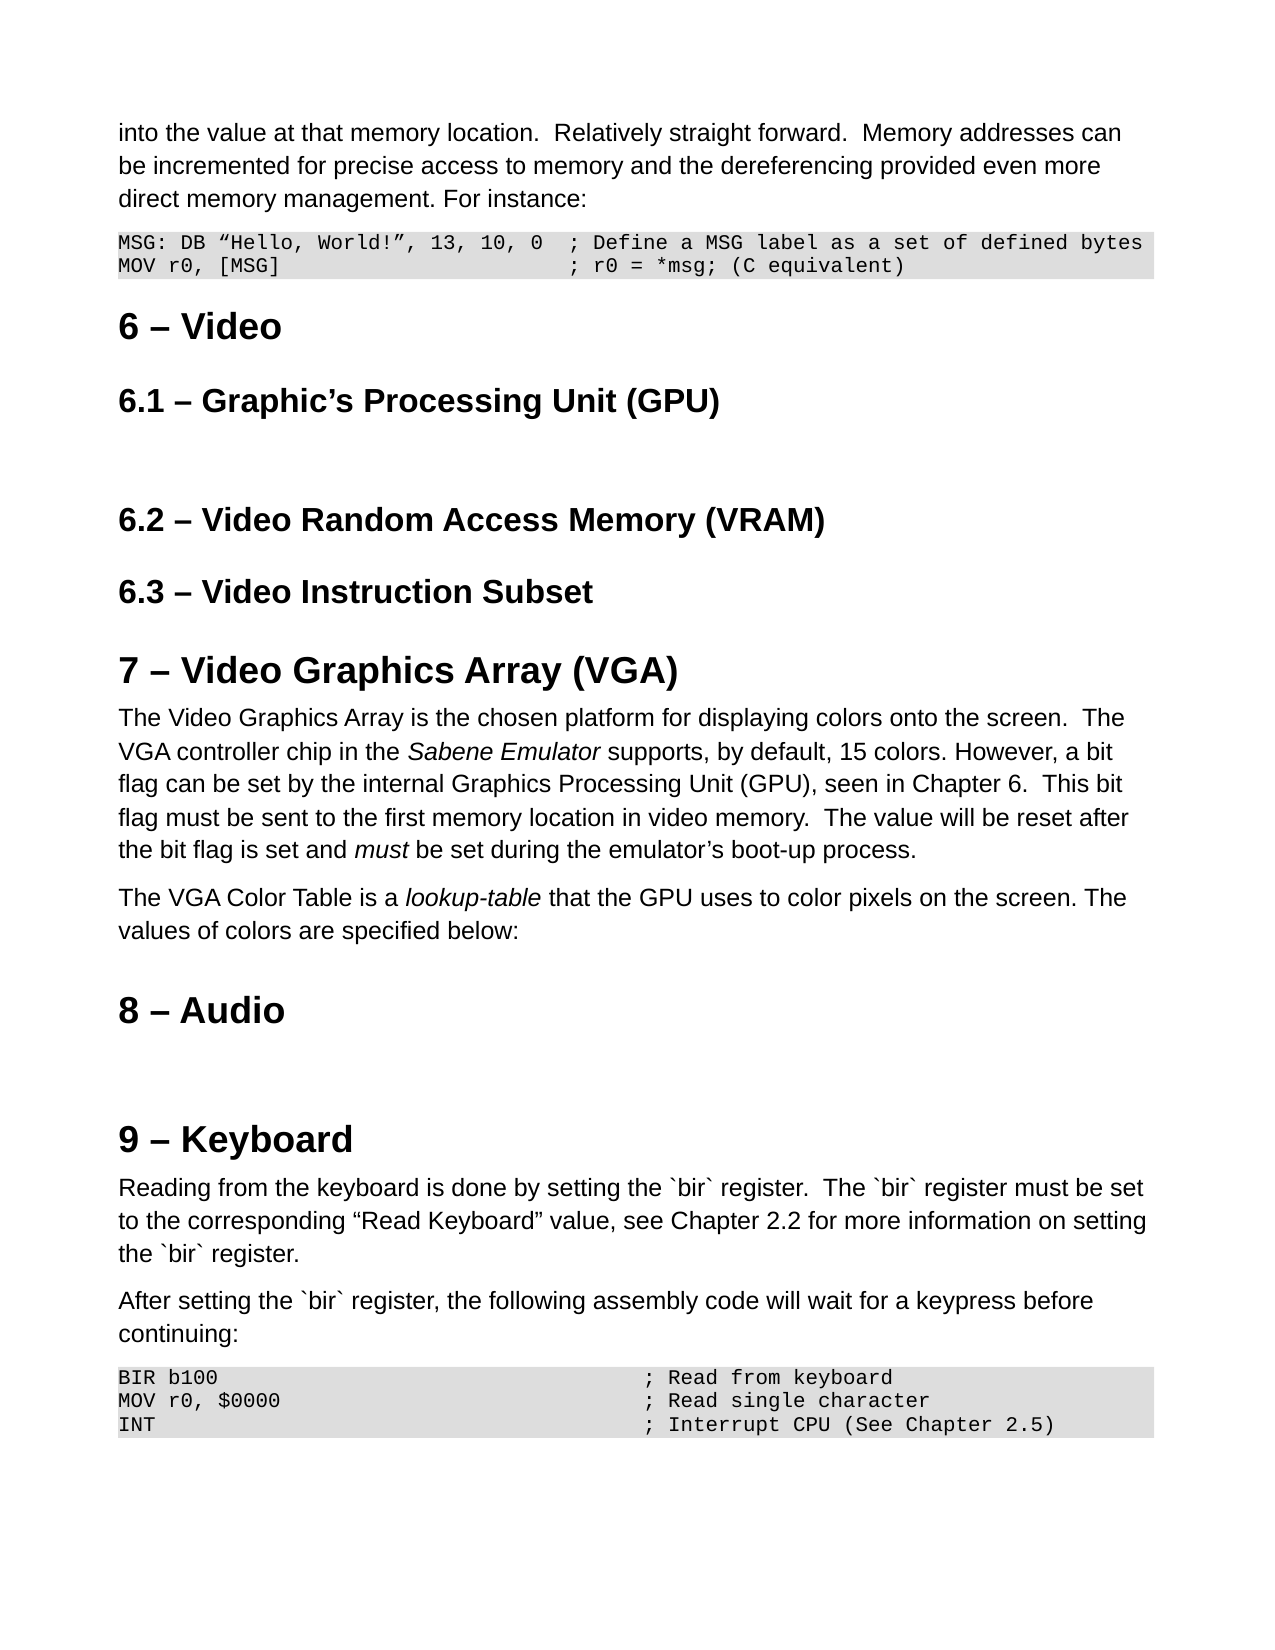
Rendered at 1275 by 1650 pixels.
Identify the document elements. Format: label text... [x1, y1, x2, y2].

subtitle 6.1 – Graphic’s Processing Unit (GPU) [118, 381, 1157, 419]
text The VGA Color Table is a lookup-table that the GPU uses to color pixels on the screen. The values of colors are specified below: [118, 883, 1157, 945]
subtitle 6.2 – Video Random Access Memory (VRAM) [118, 500, 1157, 538]
subtitle 6 – Video [118, 304, 1157, 347]
subtitle 6.3 – Video Instruction Subset [118, 572, 1157, 610]
text The Video Graphics Array is the chosen platform for displaying colors onto the screen. The VGA controller chip in the Sabene Emulator supports, by default, 15 colors. However, a bit flag can be set by the internal Graphics Processing Unit (GPU), seen in Chapter 6. This bit flag must be sent to the first memory location in video memory. The value will be reset after the bit flag is set and must be set during the emulator’s boot-up process. [118, 703, 1157, 864]
text Reading from the keyboard is done by setting the `bir` register. The `bir` register must be set to the corresponding “Read Keyboard” value, see Chapter 2.2 for more information on setting the `bir` register. [118, 1173, 1157, 1267]
subtitle 9 – Keyboard [118, 1117, 1157, 1160]
text After setting the `bir` register, the following assembly code will wait for a keypress before continuing: [118, 1286, 1157, 1348]
text into the value at that memory location. Relatively straight forward. Memory addresses can be incremented for precise access to memory and the dereferencing provided even more direct memory management. For instance: [118, 118, 1157, 213]
subtitle 8 – Audio [118, 989, 1157, 1032]
subtitle 7 – Video Graphics Array (VGA) [118, 648, 1157, 691]
